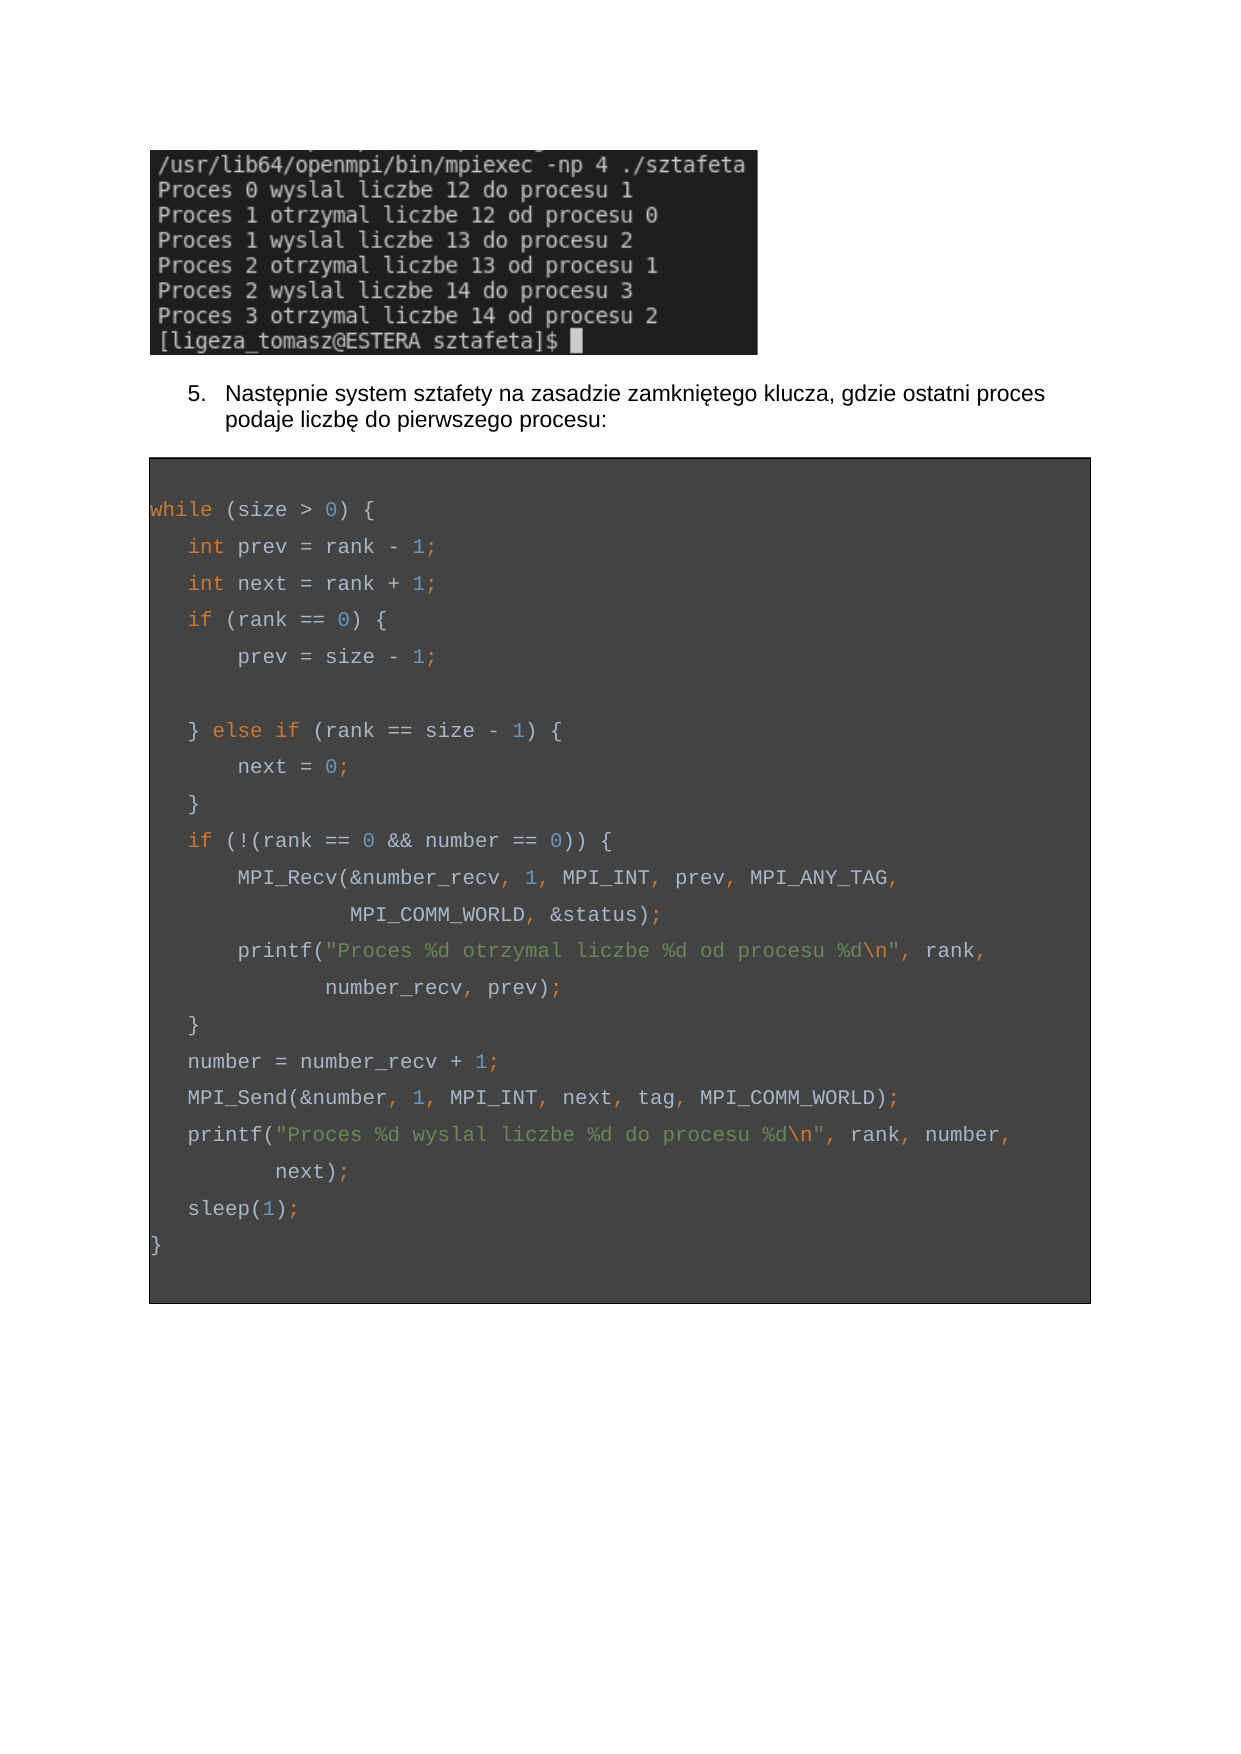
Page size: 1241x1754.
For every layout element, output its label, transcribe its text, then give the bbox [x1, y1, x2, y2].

text int prev = rank - 1; [150, 543, 239, 556]
text } [150, 1021, 1090, 1034]
text printf("Proces %d wyslal liczbe %d do procesu %d\n", rank, number, [267, 1131, 430, 1144]
text if (rank == 0) { [230, 616, 357, 629]
text prev = size - 1; [241, 653, 1090, 666]
text } [150, 800, 1090, 813]
text } [150, 1241, 1090, 1254]
text while (size > 0) { [230, 506, 344, 519]
list Następnie system sztafety na zasadzie zamkniętego klucza, gdzie ostatni proces podaje liczbę do pierwszego procesu: [187, 380, 1090, 432]
text printf("Proces %d otrzymal liczbe %d od procesu %d\n", rank, [518, 947, 739, 960]
text number_recv, prev); [491, 984, 544, 997]
text int prev = rank - 1; [241, 543, 1090, 556]
text printf("Proces %d wyslal liczbe %d do procesu %d\n", rank, number, [431, 1131, 664, 1144]
text MPI_Recv(&number_recv, 1, MPI_INT, prev, MPI_ANY_TAG, [342, 874, 677, 887]
text if (rank == 0) { [150, 616, 231, 629]
text MPI_COMM_WORLD, &status); [644, 911, 1090, 923]
text } else if (rank == size - 1) { [150, 727, 317, 739]
text if (rank == 0) { [380, 616, 1090, 629]
text while (size > 0) { [367, 506, 1090, 519]
text printf("Proces %d otrzymal liczbe %d od procesu %d\n", rank, [741, 947, 1090, 960]
text next = 0; [150, 763, 1090, 776]
text printf("Proces %d otrzymal liczbe %d od procesu %d\n", rank, [317, 947, 517, 960]
text while (size > 0) { [150, 506, 231, 519]
text sleep(1); [282, 1205, 1090, 1217]
text number = number_recv + 1; [150, 1058, 1090, 1070]
text MPI_Send(&number, 1, MPI_INT, next, tag, MPI_COMM_WORLD); [672, 1094, 882, 1107]
text prev = size - 1; [150, 653, 239, 666]
text if (!(rank == 0 && number == 0)) { [150, 837, 231, 850]
text printf("Proces %d wyslal liczbe %d do procesu %d\n", rank, number, [666, 1131, 1090, 1144]
text MPI_Send(&number, 1, MPI_INT, next, tag, MPI_COMM_WORLD); [150, 1094, 293, 1107]
text } else if (rank == size - 1) { [317, 727, 532, 739]
text if (!(rank == 0 && number == 0)) { [605, 837, 1090, 850]
text if (!(rank == 0 && number == 0)) { [255, 837, 569, 850]
text sleep(1); [255, 1205, 282, 1217]
text number_recv, prev); [544, 984, 1090, 997]
text MPI_Send(&number, 1, MPI_INT, next, tag, MPI_COMM_WORLD); [292, 1094, 671, 1107]
text int next = rank + 1; [150, 579, 1090, 592]
picture [150, 150, 758, 355]
text MPI_COMM_WORLD, &status); [150, 911, 644, 923]
text } else if (rank == size - 1) { [555, 727, 1090, 739]
text MPI_Recv(&number_recv, 1, MPI_INT, prev, MPI_ANY_TAG, [150, 874, 343, 887]
text MPI_Recv(&number_recv, 1, MPI_INT, prev, MPI_ANY_TAG, [679, 874, 1090, 887]
text sleep(1); [150, 1205, 239, 1217]
text number_recv, prev); [150, 984, 489, 997]
text MPI_Send(&number, 1, MPI_INT, next, tag, MPI_COMM_WORLD); [882, 1094, 1090, 1107]
text next); [332, 1168, 1090, 1181]
text next); [150, 1168, 332, 1181]
